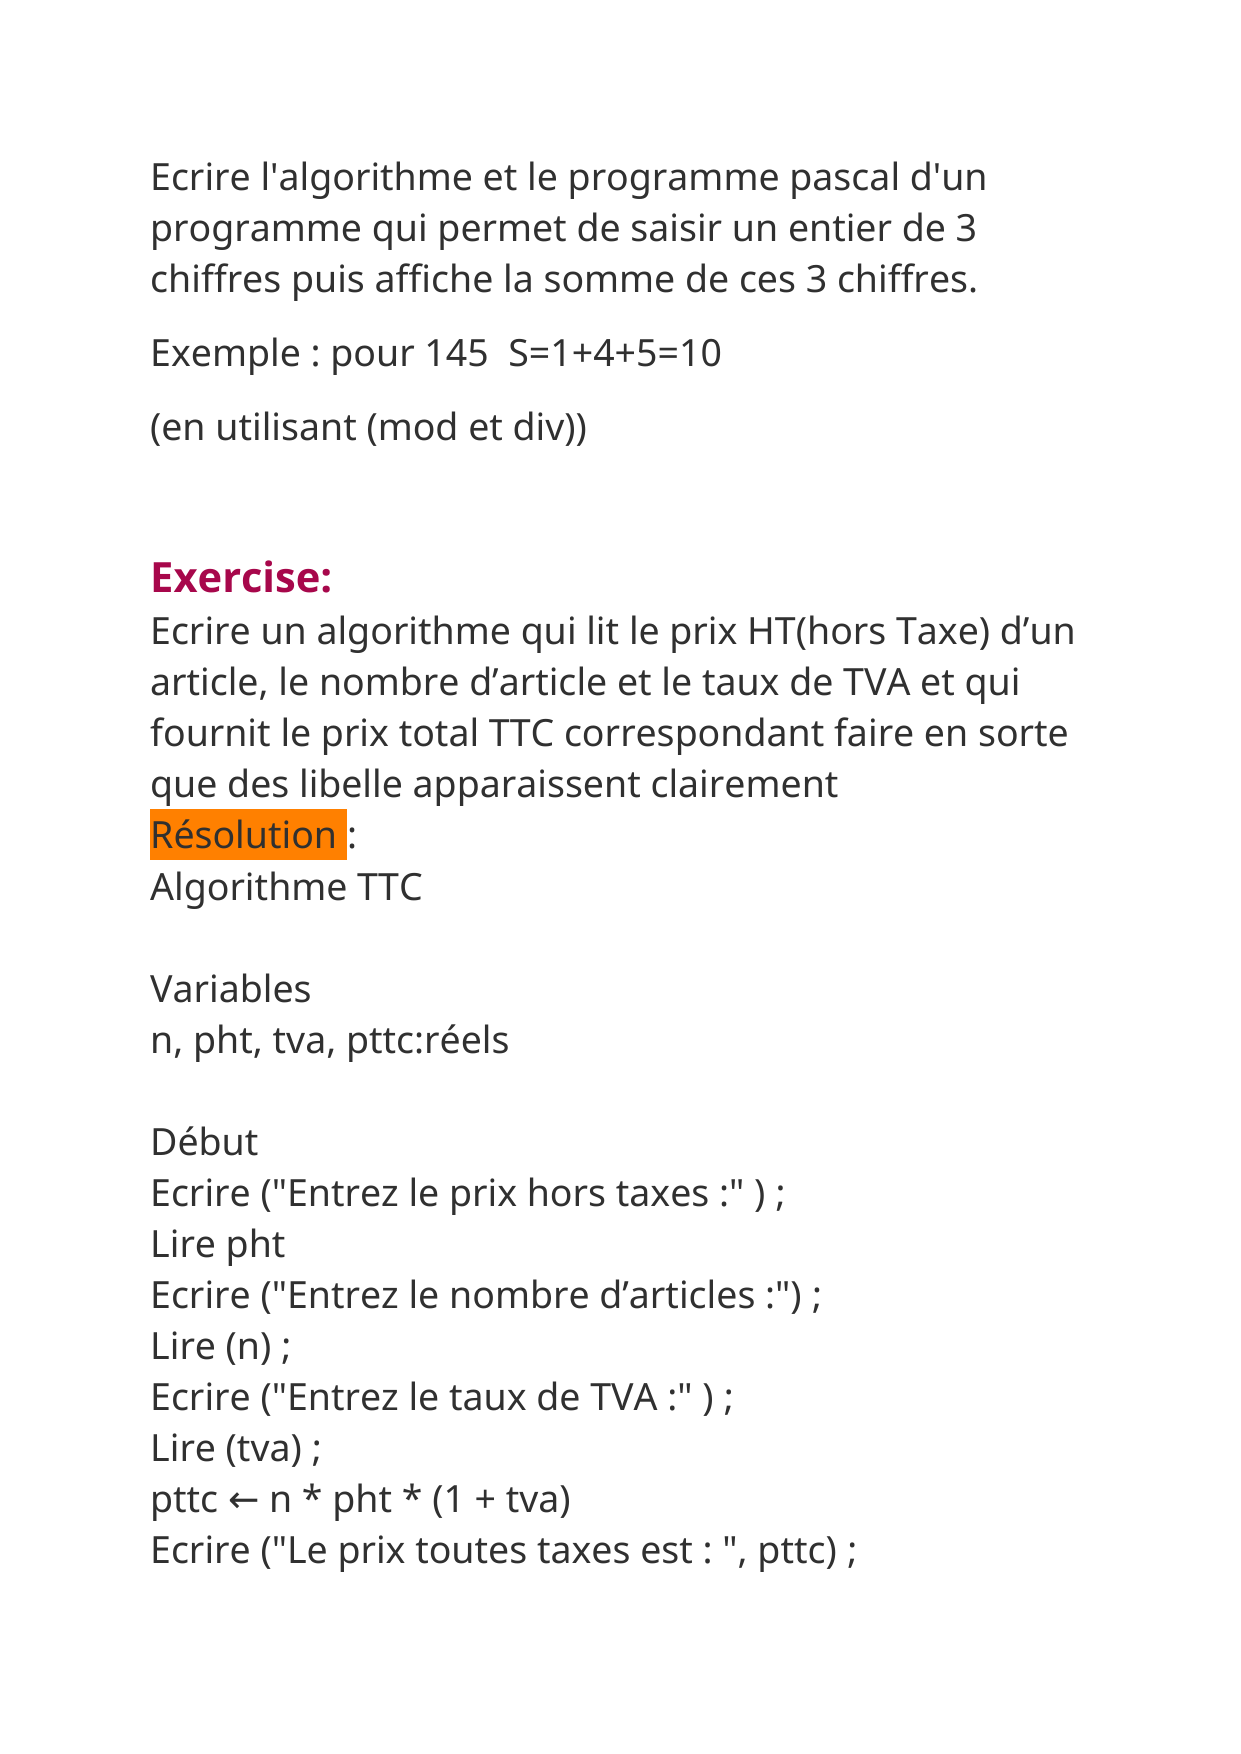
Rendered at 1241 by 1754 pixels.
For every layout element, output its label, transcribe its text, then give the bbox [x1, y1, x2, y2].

text Variables [150, 962, 1090, 1013]
text Lire (tva) ; [150, 1421, 1090, 1472]
text Ecrire un algorithme qui lit le prix HT(hors Taxe) d’un article, le nombre d’article et le taux de TVA et qui fournit le prix total TTC correspondant faire en sorte que des libelle apparaissent clairement [150, 605, 1090, 809]
text (en utilisant (mod et div)) [150, 400, 1090, 451]
text Algorithme TTC [150, 860, 1090, 911]
text Exemple : pour 145 S=1+4+5=10 [150, 326, 1090, 377]
text Ecrire ("Entrez le taux de TVA :" ) ; [150, 1370, 1090, 1421]
text Début [150, 1115, 1090, 1166]
text Résolution : [150, 809, 1090, 860]
text Ecrire ("Le prix toutes taxes est : ", pttc) ; [150, 1523, 1090, 1574]
text Ecrire ("Entrez le prix hors taxes :" ) ; [150, 1166, 1090, 1217]
text Ecrire ("Entrez le nombre d’articles :") ; [150, 1268, 1090, 1319]
text Exercise: [150, 548, 1090, 605]
text Ecrire l'algorithme et le programme pascal d'un programme qui permet de saisir un entier de 3 chiffres puis affiche la somme de ces 3 chiffres. [150, 150, 1090, 303]
text Lire (n) ; [150, 1319, 1090, 1370]
text Lire pht [150, 1217, 1090, 1268]
text pttc ← n * pht * (1 + tva) [150, 1472, 1090, 1523]
text n, pht, tva, pttc:réels [150, 1013, 1090, 1064]
